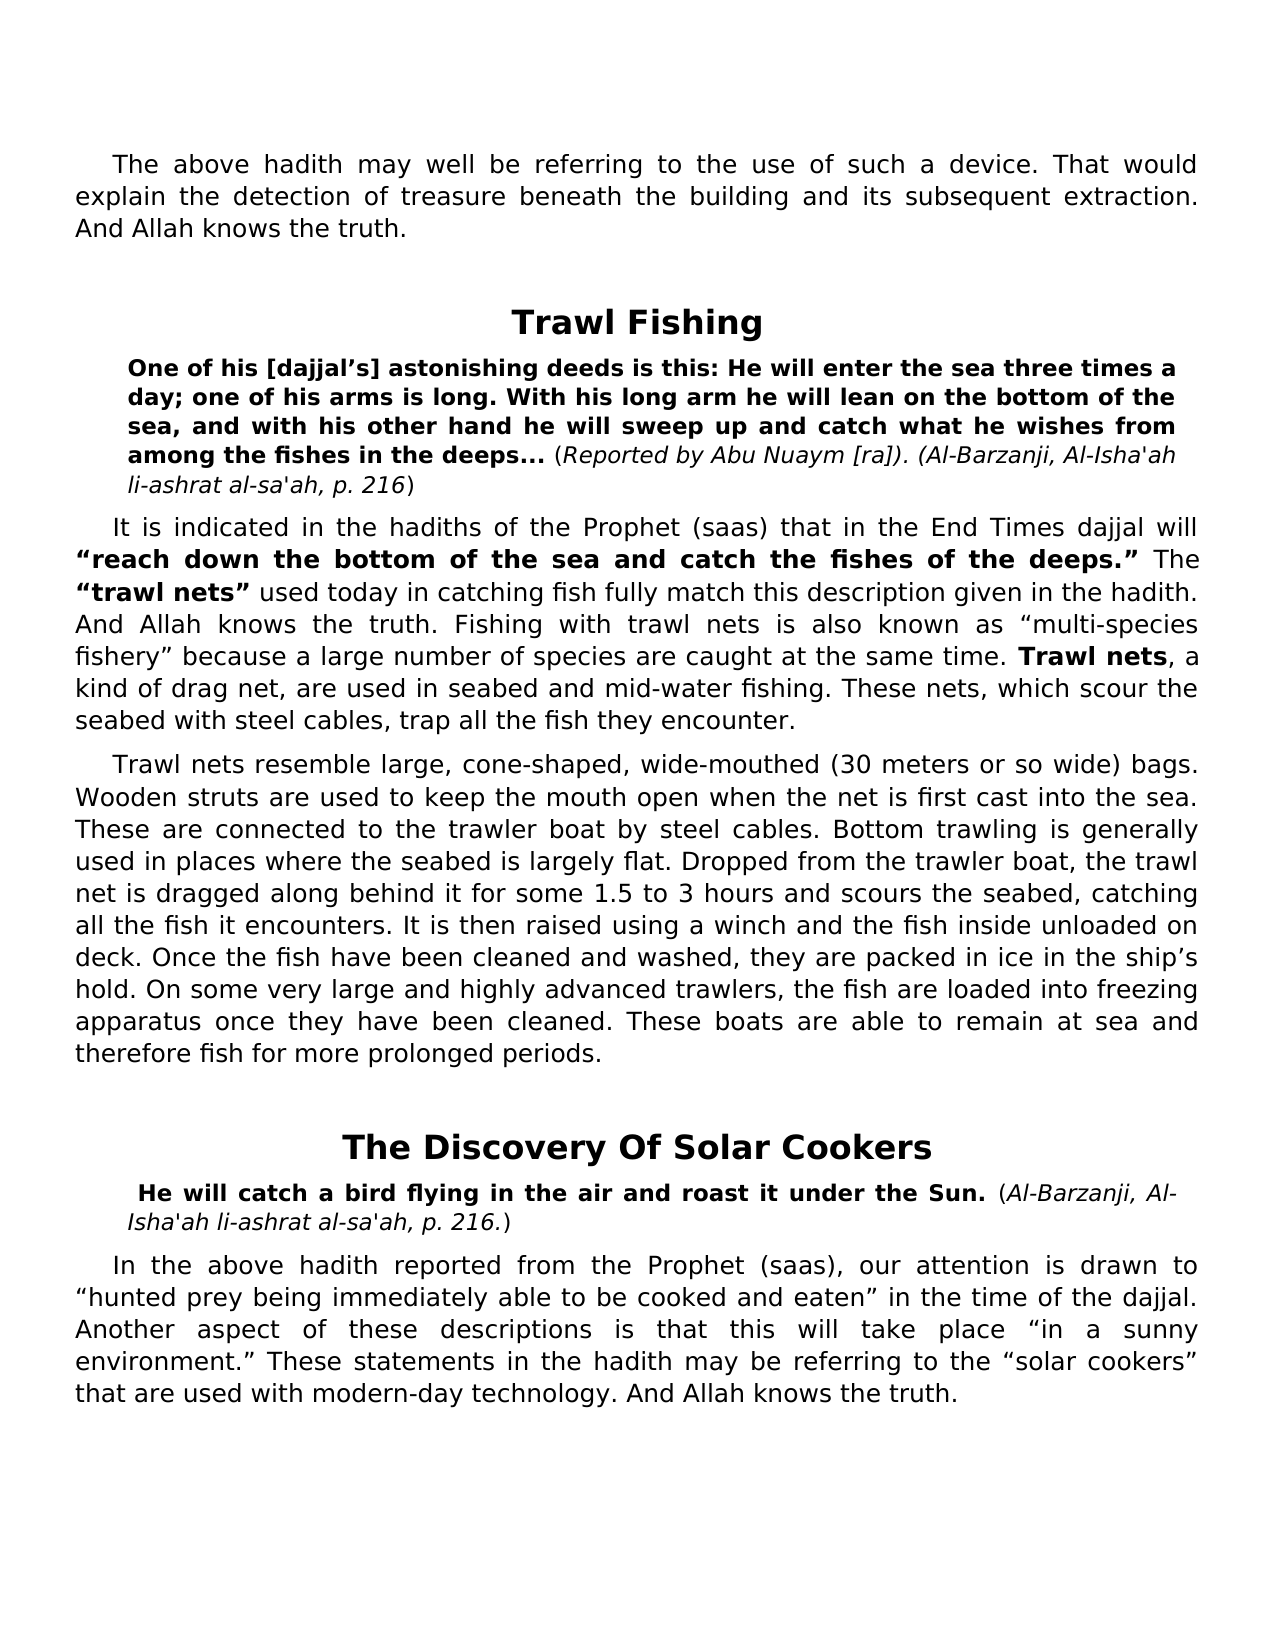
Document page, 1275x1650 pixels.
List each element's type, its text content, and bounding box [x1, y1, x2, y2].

text He will catch a bird flying in the air and roast it under the Sun. (Al-Barzanji, Al-Isha'ah li-ashrat al-sa'ah, p. 216.) [127, 1180, 1177, 1236]
text One of his [dajjal’s] astonishing deeds is this: He will enter the sea three times a day; one of his arms is long. With his long arm he will lean on the bottom of the sea, and with his other hand he will sweep up and catch what he wishes from among the fishes in the deeps... (Reported by Abu Nuaym [ra]). (Al-Barzanji, Al-Isha'ah li-ashrat al-sa'ah, p. 216) [127, 355, 1177, 498]
text The above hadith may well be referring to the use of such a device. That would explain the detection of treasure beneath the building and its subsequent extraction. And Allah knows the truth. [75, 150, 1200, 243]
text It is indicated in the hadiths of the Prophet (saas) that in the End Times dajjal will “reach down the bottom of the sea and catch the fishes of the deeps.” The “trawl nets” used today in catching fish fully match this description given in the hadith. And Allah knows the truth. Fishing with trawl nets is also known as “multi-species fishery” because a large number of species are caught at the same time. Trawl nets, a kind of drag net, are used in seabed and mid-water fishing. These nets, which scour the seabed with steel cables, trap all the fish they encounter. [75, 513, 1200, 735]
text Trawl nets resemble large, cone-shaped, wide-mouthed (30 meters or so wide) bags. Wooden struts are used to keep the mouth open when the net is first cast into the sea. These are connected to the trawler boat by steel cables. Bottom trawling is generally used in places where the seabed is largely flat. Dropped from the trawler boat, the trawl net is dragged along behind it for some 1.5 to 3 hours and scours the seabed, catching all the fish it encounters. It is then raised using a winch and the fish inside unloaded on deck. Once the fish have been cleaned and washed, they are packed in ice in the ship’s hold. On some very large and highly advanced trawlers, the fish are loaded into freezing apparatus once they have been cleaned. These boats are able to remain at sea and therefore fish for more prolonged periods. [75, 751, 1200, 1068]
text In the above hadith reported from the Prophet (saas), our attention is drawn to “hunted prey being immediately able to be cooked and eaten” in the time of the dajjal. Another aspect of these descriptions is that this will take place “in a sunny environment.” These statements in the hadith may be referring to the “solar cookers” that are used with modern-day technology. And Allah knows the truth. [75, 1251, 1200, 1408]
subtitle The Discovery Of Solar Cookers [75, 1128, 1200, 1167]
subtitle Trawl Fishing [75, 303, 1200, 342]
